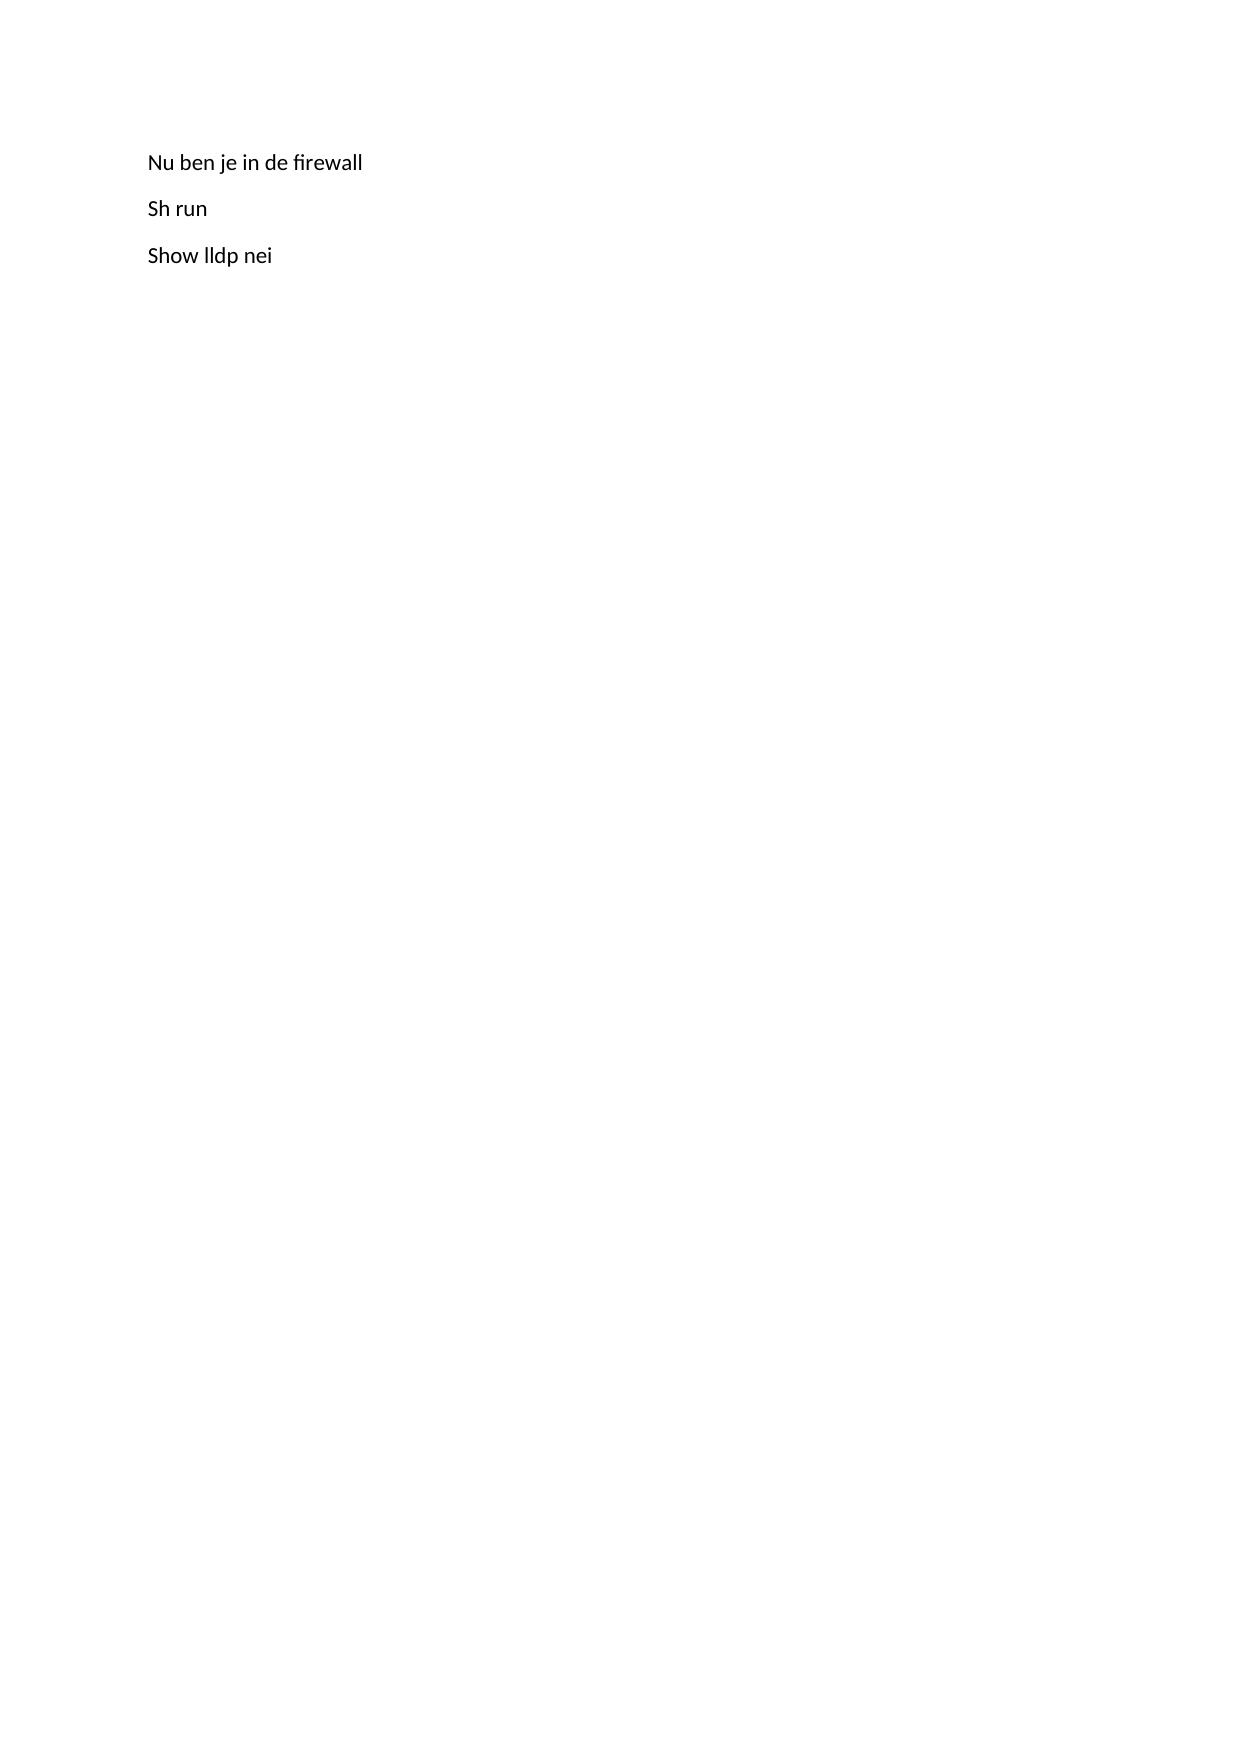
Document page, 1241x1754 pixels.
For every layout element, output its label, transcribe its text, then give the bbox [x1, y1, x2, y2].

text Sh run [148, 194, 1093, 222]
text Nu ben je in de firewall [148, 148, 1093, 176]
text Show lldp nei [148, 241, 1093, 269]
